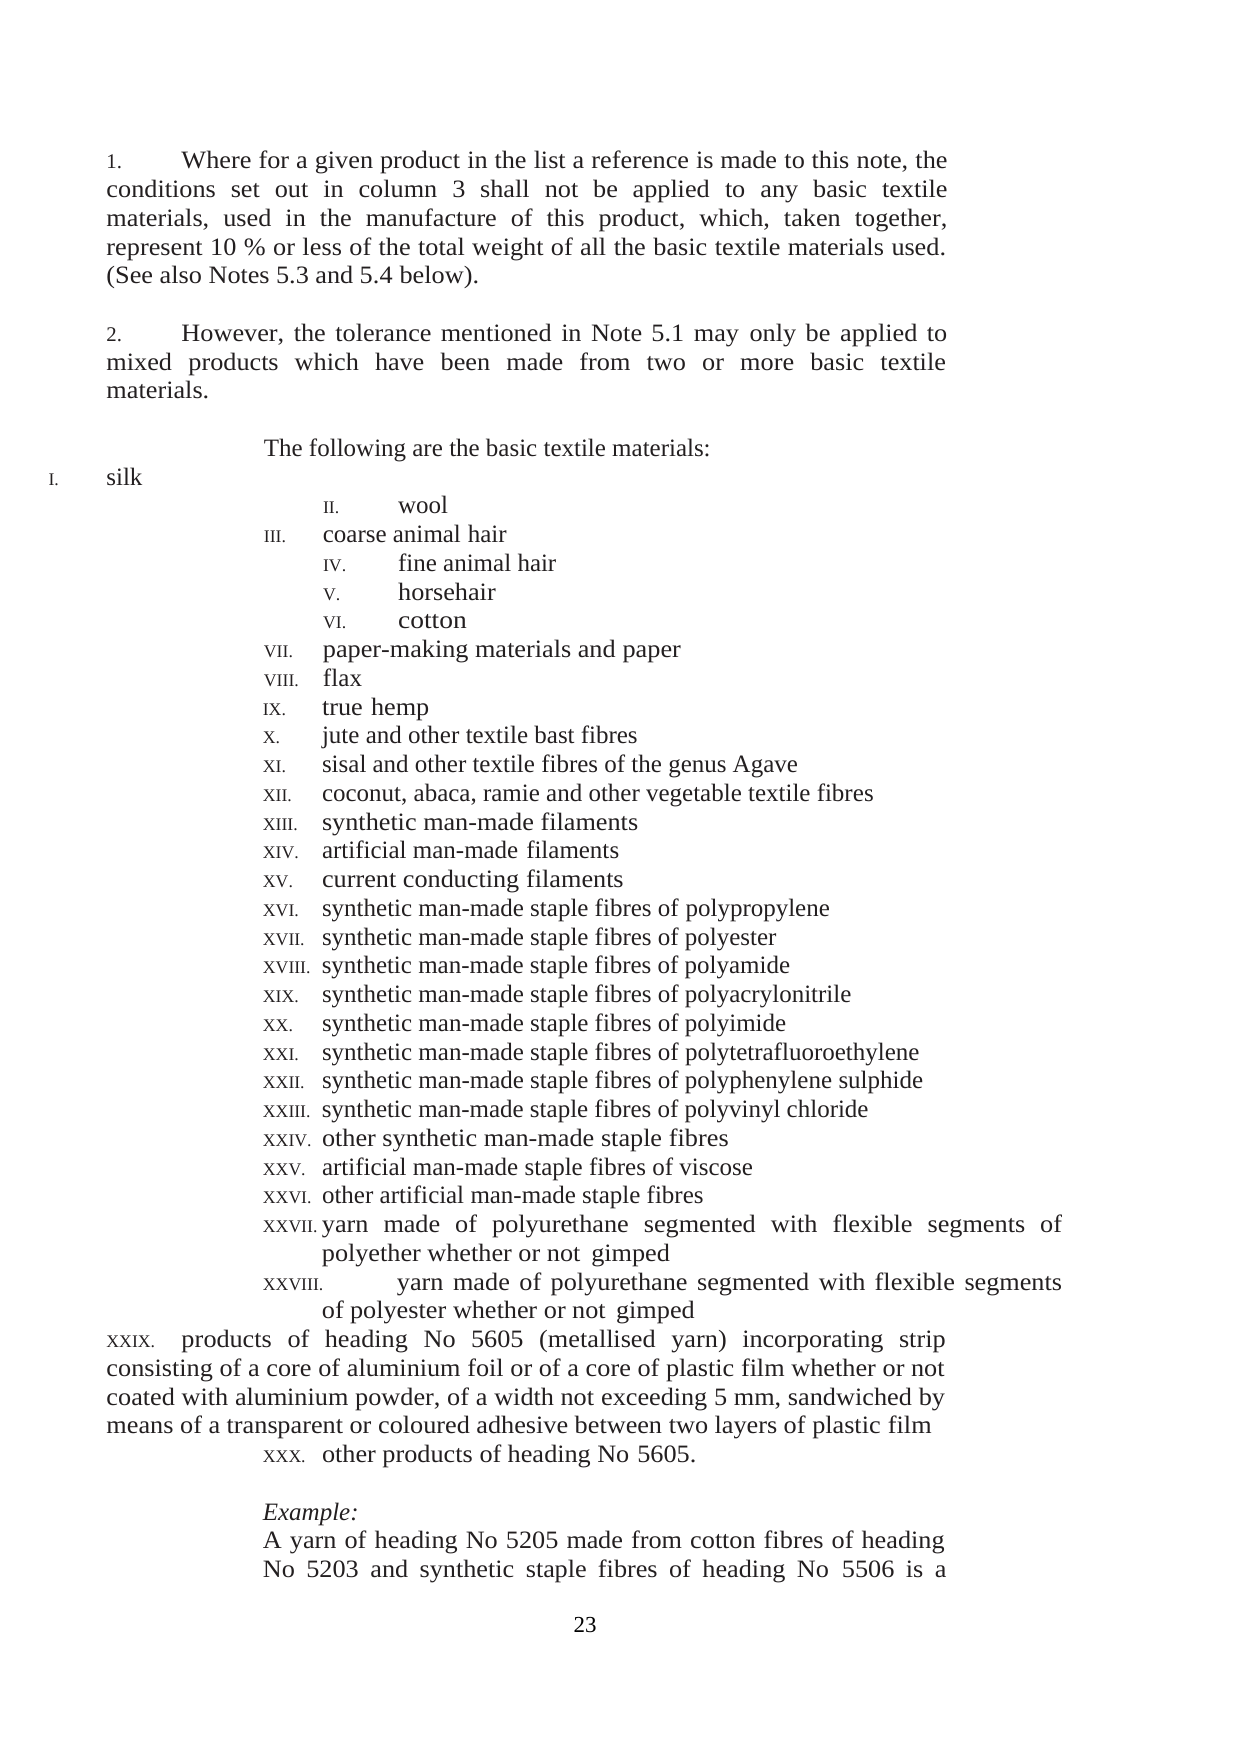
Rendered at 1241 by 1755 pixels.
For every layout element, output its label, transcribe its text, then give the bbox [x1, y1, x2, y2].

list cotton [323, 605, 1063, 634]
text The following are the basic textile materials: [264, 433, 1063, 462]
list current conducting filaments [263, 864, 1063, 893]
list fine animal hair [323, 548, 1063, 577]
list other artificial man-made staple fibres [263, 1180, 1063, 1209]
list wool [323, 490, 1063, 519]
list artificial man-made filaments [263, 835, 1063, 864]
list coconut, abaca, ramie and other vegetable textile fibres [263, 778, 1063, 807]
list flax [264, 663, 1063, 692]
text A yarn of heading No 5205 made from cotton fibres of heading No 5203 and synthetic staple fibres of heading No 5506 is a [263, 1525, 946, 1583]
list jute and other textile bast fibres [263, 720, 1063, 749]
list other synthetic man-made staple fibres [263, 1123, 1063, 1152]
list yarn made of polyurethane segmented with flexible segments of polyester whether or not gimped [263, 1267, 1063, 1324]
list synthetic man-made staple fibres of polyimide [263, 1008, 1063, 1037]
list However, the tolerance mentioned in Note 5.1 may only be applied to mixed products which have been made from two or more basic textile materials. [106, 318, 947, 404]
list products of heading No 5605 (metallised yarn) incorporating strip consisting of a core of aluminium foil or of a core of plastic film whether or not coated with aluminium powder, of a width not exceeding 5 mm, sandwiched by means of a transparent or coloured adhesive between two layers of plastic film [106, 1324, 946, 1439]
list yarn made of polyurethane segmented with flexible segments of polyether whether or not gimped [263, 1209, 1063, 1267]
list silk [48, 462, 1063, 490]
list synthetic man-made staple fibres of polyvinyl chloride [263, 1094, 1063, 1123]
list sisal and other textile fibres of the genus Agave [263, 749, 1063, 778]
list true hemp [263, 692, 1063, 720]
text Example: [263, 1497, 1063, 1525]
list synthetic man-made staple fibres of polyester [263, 922, 1063, 950]
list synthetic man-made staple fibres of polyphenylene sulphide [263, 1065, 1063, 1094]
list synthetic man-made staple fibres of polypropylene [263, 893, 1063, 922]
list synthetic man-made staple fibres of polyamide [263, 950, 1063, 979]
list synthetic man-made filaments [263, 807, 1063, 835]
list synthetic man-made staple fibres of polytetrafluoroethylene [263, 1037, 1063, 1065]
list paper-making materials and paper [264, 634, 1063, 663]
list Where for a given product in the list a reference is made to this note, the conditions set out in column 3 shall not be applied to any basic textile materials, used in the manufacture of this product, which, taken together, represent 10 % or less of the total weight of all the basic textile materials used. (See also Notes 5.3 and 5.4 below). [106, 145, 947, 289]
list coarse animal hair [264, 519, 1063, 548]
list other products of heading No 5605. [263, 1439, 1063, 1468]
list artificial man-made staple fibres of viscose [263, 1152, 1063, 1180]
list synthetic man-made staple fibres of polyacrylonitrile [263, 979, 1063, 1008]
list horsehair [323, 577, 1063, 605]
